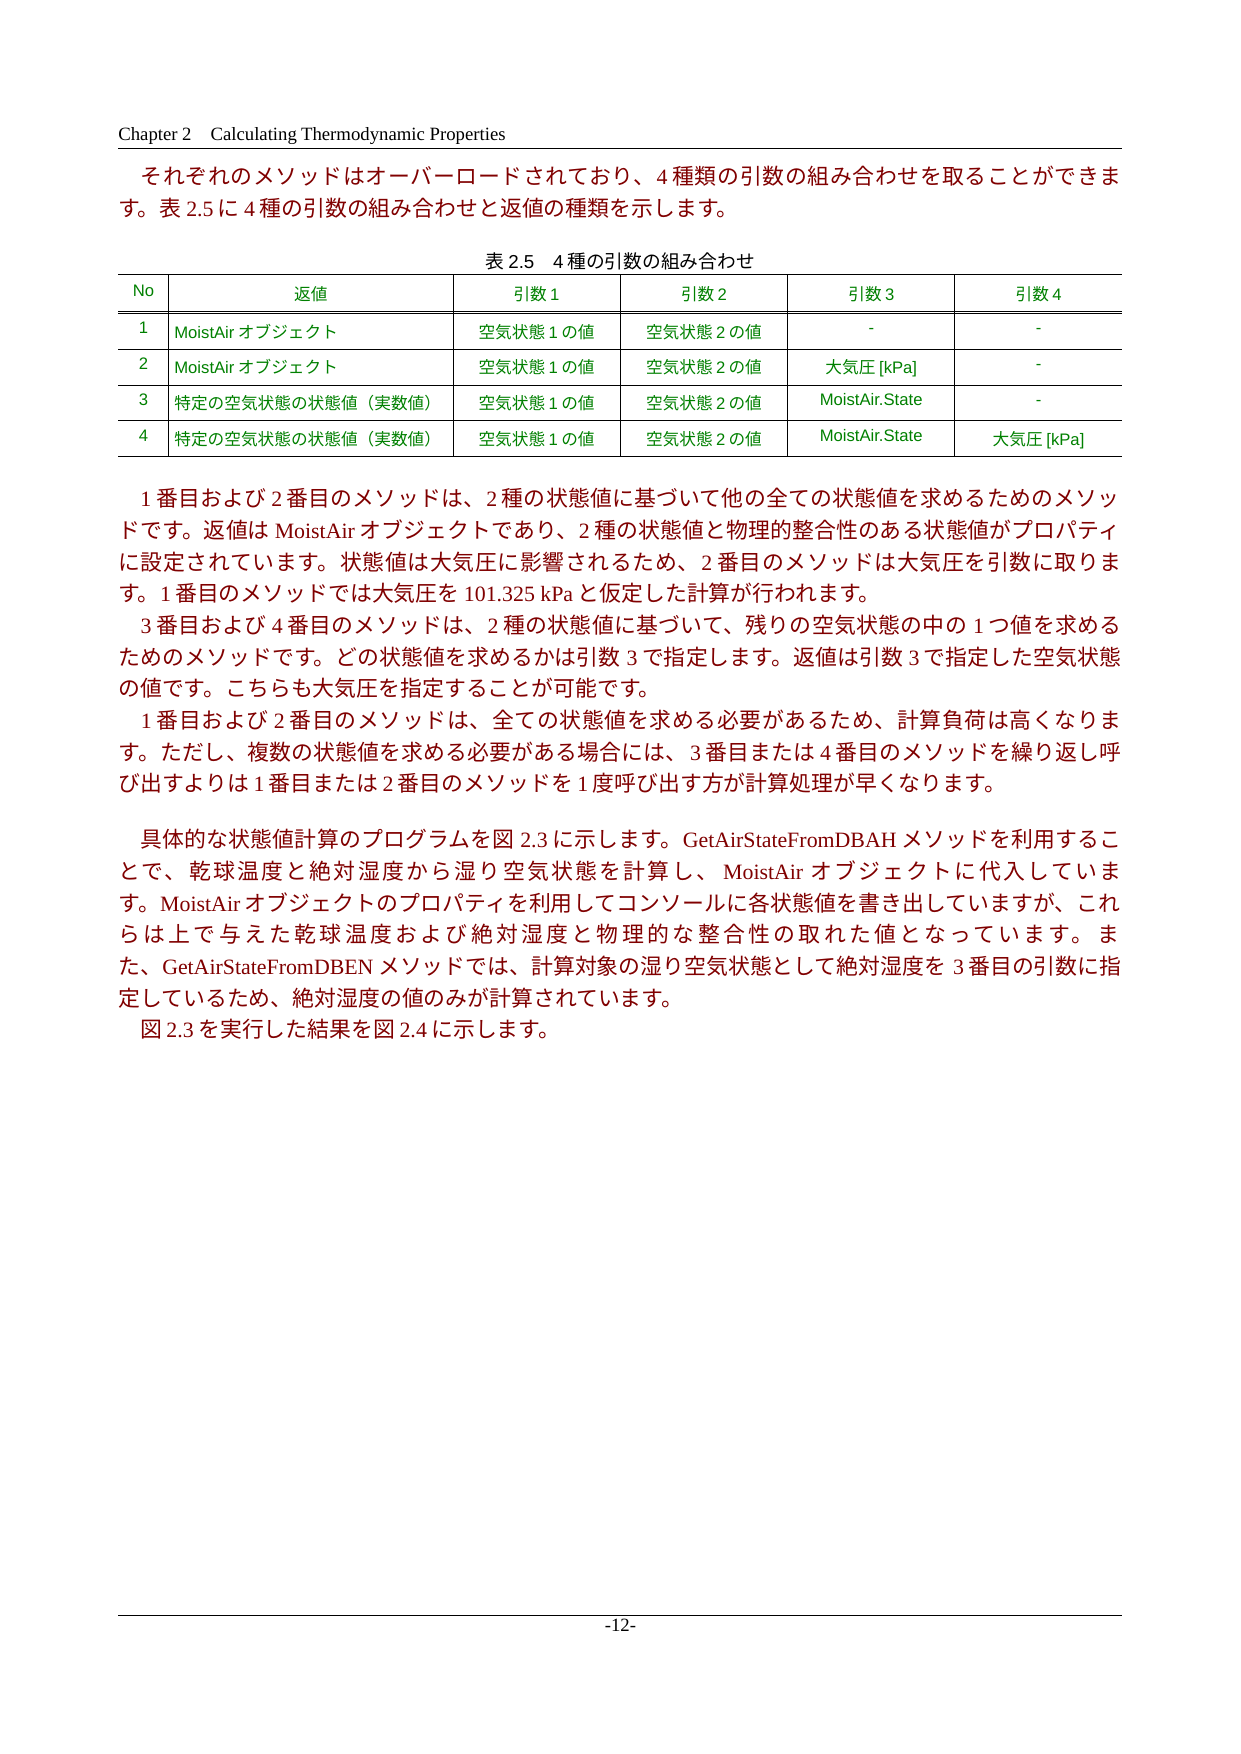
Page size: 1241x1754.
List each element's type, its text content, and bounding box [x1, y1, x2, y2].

table_cell 1 [118, 314, 168, 349]
table_header 返値 [169, 275, 453, 311]
table_cell MoistAir.State [788, 421, 954, 456]
table_cell 3 [118, 386, 168, 420]
table_header 引数4 [955, 275, 1122, 311]
text 具体的な状態値計算のプログラムを図2.3に示します。GetAirStateFromDBAHメソッドを利用することで、乾球温度と絶対湿度から湿り空気状態を計算し、MoistAirオブジェクトに代入しています。MoistAirオブジェクトのプロパティを利用してコンソールに各状態値を書き出していますが、これらは上で与えた乾球温度および絶対湿度と物理的な整合性の取れた値となっています。また、GetAirStateFromDBENメソッドでは、計算対象の湿り空気状態として絶対湿度を3番目の引数に指定しているため、絶対湿度の値のみが計算されています。 [118, 822, 1122, 1012]
table_cell 空気状態1の値 [454, 350, 620, 384]
table_cell MoistAirオブジェクト [169, 314, 453, 349]
table_cell 2 [118, 350, 168, 384]
text 1番目および2番目のメソッドは、2種の状態値に基づいて他の全ての状態値を求めるためのメソッドです。返値はMoistAirオブジェクトであり、2種の状態値と物理的整合性のある状態値がプロパティに設定されています。状態値は大気圧に影響されるため、2番目のメソッドは大気圧を引数に取ります。1番目のメソッドでは大気圧を101.325 kPaと仮定した計算が行われます。 [118, 481, 1122, 608]
text 3番目および4番目のメソッドは、2種の状態値に基づいて、残りの空気状態の中の1つ値を求めるためのメソッドです。どの状態値を求めるかは引数3で指定します。返値は引数3で指定した空気状態の値です。こちらも大気圧を指定することが可能です。 [118, 608, 1122, 703]
table_cell - [788, 314, 954, 349]
table_cell MoistAirオブジェクト [169, 350, 453, 384]
table_header No [118, 275, 168, 311]
text 表2.5 4種の引数の組み合わせ [118, 247, 1122, 274]
table_cell 空気状態1の値 [454, 314, 620, 349]
table_cell - [955, 350, 1122, 384]
table_cell 特定の空気状態の状態値（実数値） [169, 386, 453, 420]
table_cell 大気圧 [kPa] [955, 421, 1122, 456]
table_cell - [955, 314, 1122, 349]
table_cell MoistAir.State [788, 386, 954, 420]
table_cell 空気状態1の値 [454, 386, 620, 420]
text それぞれのメソッドはオーバーロードされており、4種類の引数の組み合わせを取ることができます。表2.5に4種の引数の組み合わせと返値の種類を示します。 [118, 159, 1122, 223]
table_cell 大気圧 [kPa] [788, 350, 954, 384]
table_header 引数2 [621, 275, 787, 311]
table_cell 4 [118, 421, 168, 456]
table_cell 空気状態2の値 [621, 350, 787, 384]
text 1番目および2番目のメソッドは、全ての状態値を求める必要があるため、計算負荷は高くなります。ただし、複数の状態値を求める必要がある場合には、3番目または4番目のメソッドを繰り返し呼び出すよりは1番目または2番目のメソッドを1度呼び出す方が計算処理が早くなります。 [118, 703, 1122, 798]
text 図2.3を実行した結果を図2.4に示します。 [118, 1012, 1122, 1044]
table_cell 特定の空気状態の状態値（実数値） [169, 421, 453, 456]
table_cell 空気状態1の値 [454, 421, 620, 456]
table_header 引数3 [788, 275, 954, 311]
table_header 引数1 [454, 275, 620, 311]
table_cell - [955, 386, 1122, 420]
table_cell 空気状態2の値 [621, 386, 787, 420]
table_cell 空気状態2の値 [621, 314, 787, 349]
table_cell 空気状態2の値 [621, 421, 787, 456]
